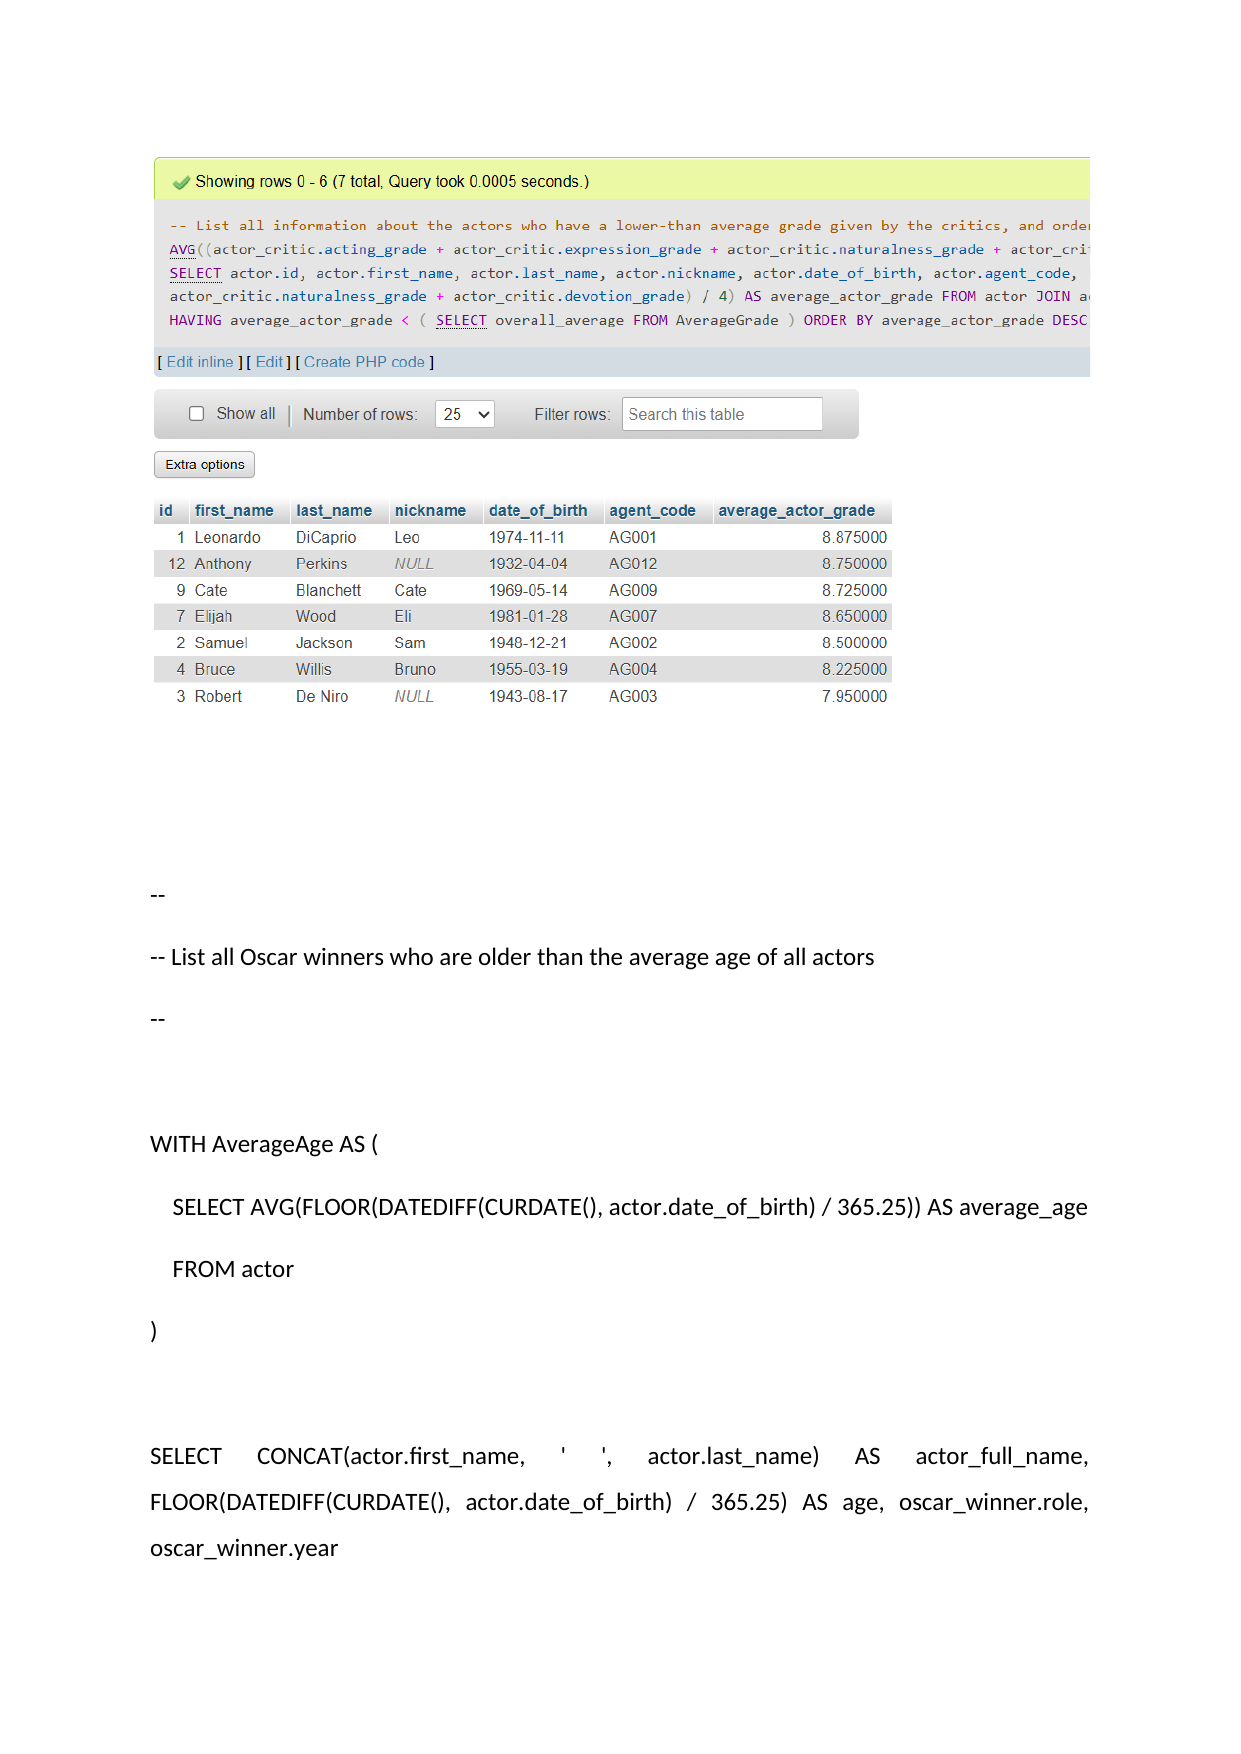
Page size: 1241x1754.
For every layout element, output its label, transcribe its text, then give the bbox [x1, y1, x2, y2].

text WITH AverageAge AS ( [150, 1128, 1090, 1159]
text SELECT CONCAT(actor.first_name, ' ', actor.last_name) AS actor_full_name, FLOOR(DATEDIFF(CURDATE(), actor.date_of_birth) / 365.25) AS age, oscar_winner.role, oscar_winner.year [150, 1440, 1090, 1562]
text -- List all Oscar winners who are older than the average age of all actors [150, 941, 1090, 972]
text -- [150, 879, 1090, 909]
text FROM actor [150, 1253, 1090, 1284]
text SELECT AVG(FLOOR(DATEDIFF(CURDATE(), actor.date_of_birth) / 365.25)) AS average_age [150, 1191, 1090, 1221]
text ) [150, 1316, 1090, 1346]
text -- [150, 1003, 1090, 1034]
